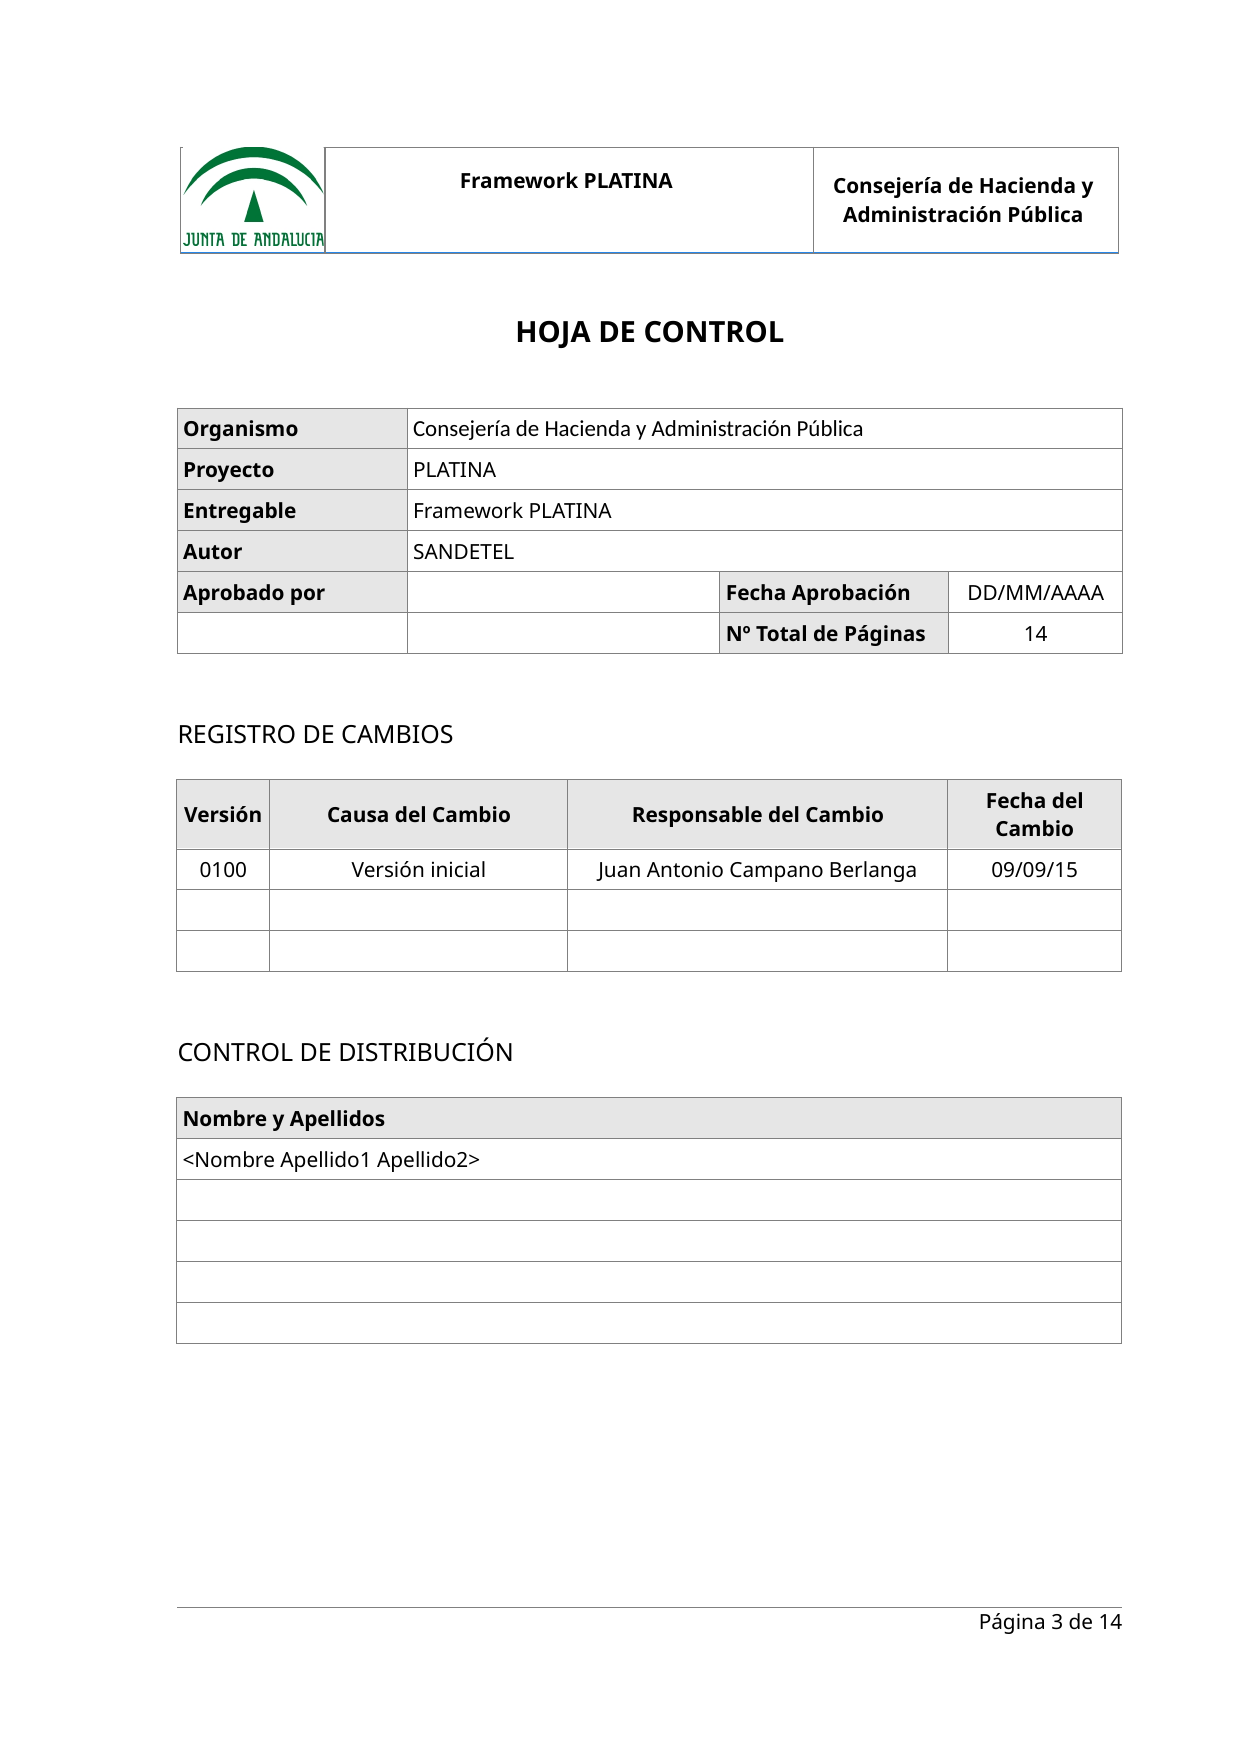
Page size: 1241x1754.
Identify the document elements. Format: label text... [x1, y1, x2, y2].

table_cell SANDETEL [408, 531, 1122, 571]
table_cell [568, 931, 947, 971]
text REGISTRO DE CAMBIOS [177, 717, 1122, 751]
table_cell [408, 613, 719, 653]
table_cell Entregable [178, 490, 407, 530]
table_header Organismo [178, 409, 407, 448]
table_header Nombre y Apellidos [177, 1098, 1121, 1138]
text HOJA DE CONTROL [177, 311, 1122, 351]
table_cell 12 [949, 613, 1122, 653]
table_cell Framework PLATINA [408, 490, 1122, 530]
table_cell Versión inicial [270, 850, 567, 889]
table_cell Autor [178, 531, 407, 571]
table_cell [948, 931, 1121, 971]
table_header Fecha del Cambio [948, 780, 1121, 848]
table_cell [270, 890, 567, 930]
table_cell [408, 572, 719, 612]
table_cell Nº Total de Páginas [720, 613, 948, 653]
table_cell Aprobado por [178, 572, 407, 612]
table_cell <Nombre Apellido1 Apellido2> [177, 1139, 1121, 1179]
table_header Consejería de Hacienda y Administración Pública [408, 409, 1122, 448]
table_header Versión [177, 780, 269, 848]
table_cell Juan Antonio Campano Berlanga [568, 850, 947, 889]
table_cell [177, 890, 269, 930]
table_cell PLATINA [408, 449, 1122, 489]
table_cell [178, 613, 407, 653]
table_cell [177, 1262, 1121, 1302]
table_cell [177, 931, 269, 971]
table_cell [948, 890, 1121, 930]
table_cell 09/09/15 [948, 850, 1121, 889]
table_header Responsable del Cambio [568, 780, 947, 848]
table_cell DD/MM/AAAA [949, 572, 1122, 612]
table_cell [177, 1303, 1121, 1343]
text CONTROL DE DISTRIBUCIÓN [177, 1035, 1122, 1069]
table_header Causa del Cambio [270, 780, 567, 848]
table_cell 0100 [177, 850, 269, 889]
table_cell Fecha Aprobación [720, 572, 948, 612]
table_cell Proyecto [178, 449, 407, 489]
table_cell [270, 931, 567, 971]
picture [183, 147, 324, 246]
table_cell [568, 890, 947, 930]
table_cell [177, 1180, 1121, 1220]
table_cell [177, 1221, 1121, 1261]
